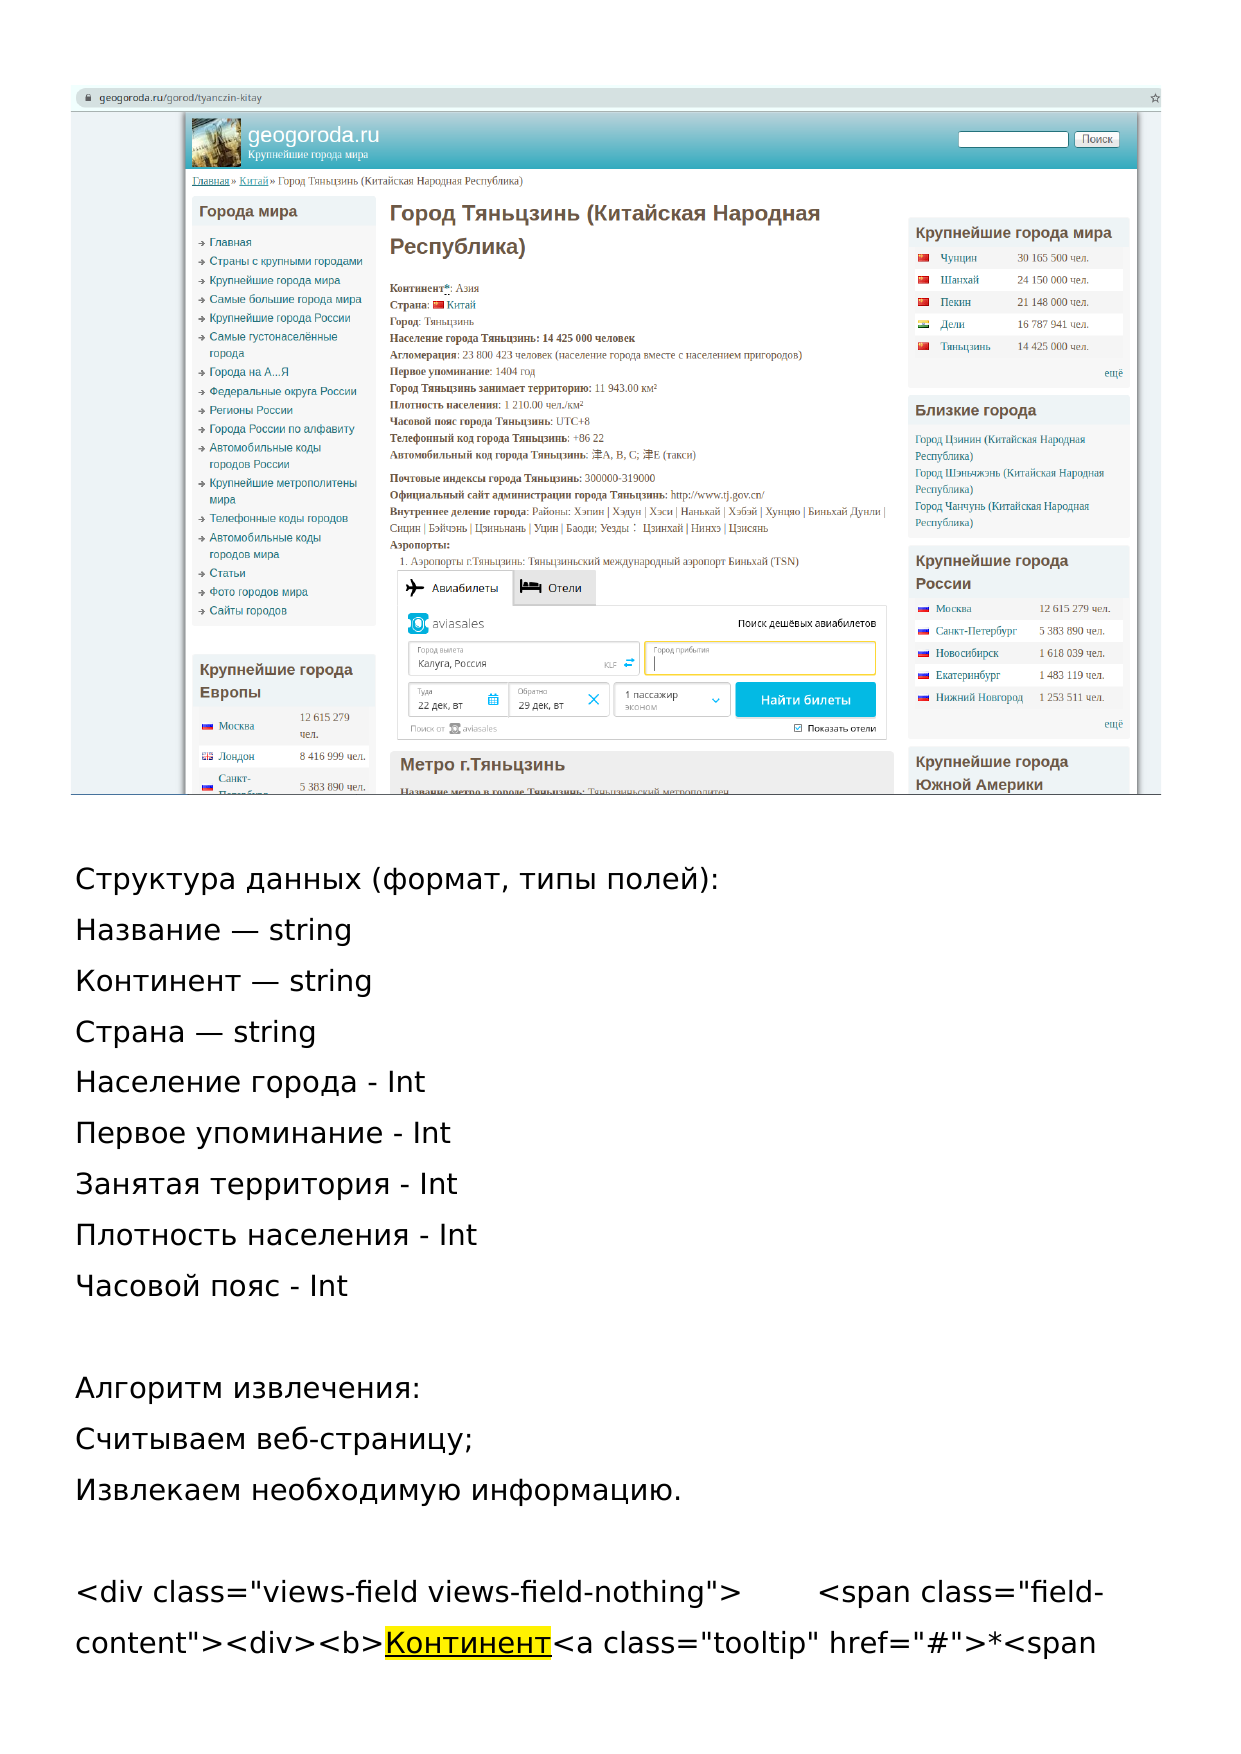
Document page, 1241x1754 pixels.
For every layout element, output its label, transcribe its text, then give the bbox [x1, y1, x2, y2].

text Структура данных (формат, типы полей): [75, 862, 1165, 896]
text Континент — string [75, 964, 1165, 998]
text Плотность населения - Int [75, 1219, 1165, 1253]
text Страна — string [75, 1015, 1165, 1049]
text Алгоритм извлечения: [75, 1371, 1165, 1405]
text Считываем веб-страницу; [75, 1422, 1165, 1456]
picture [70, 85, 1162, 795]
text Название — string [75, 913, 1165, 947]
text Часовой пояс - Int [75, 1269, 1165, 1303]
text <div class="views-field views-field-nothing"> <span class="field-content"><div><b>Континент<a class="tooltip" href="#">*<span [75, 1575, 1165, 1660]
text Население города - Int [75, 1066, 1165, 1100]
text Первое упоминание - Int [75, 1117, 1165, 1151]
text Извлекаем необходимую информацию. [75, 1473, 1165, 1507]
text Занятая территория - Int [75, 1168, 1165, 1202]
